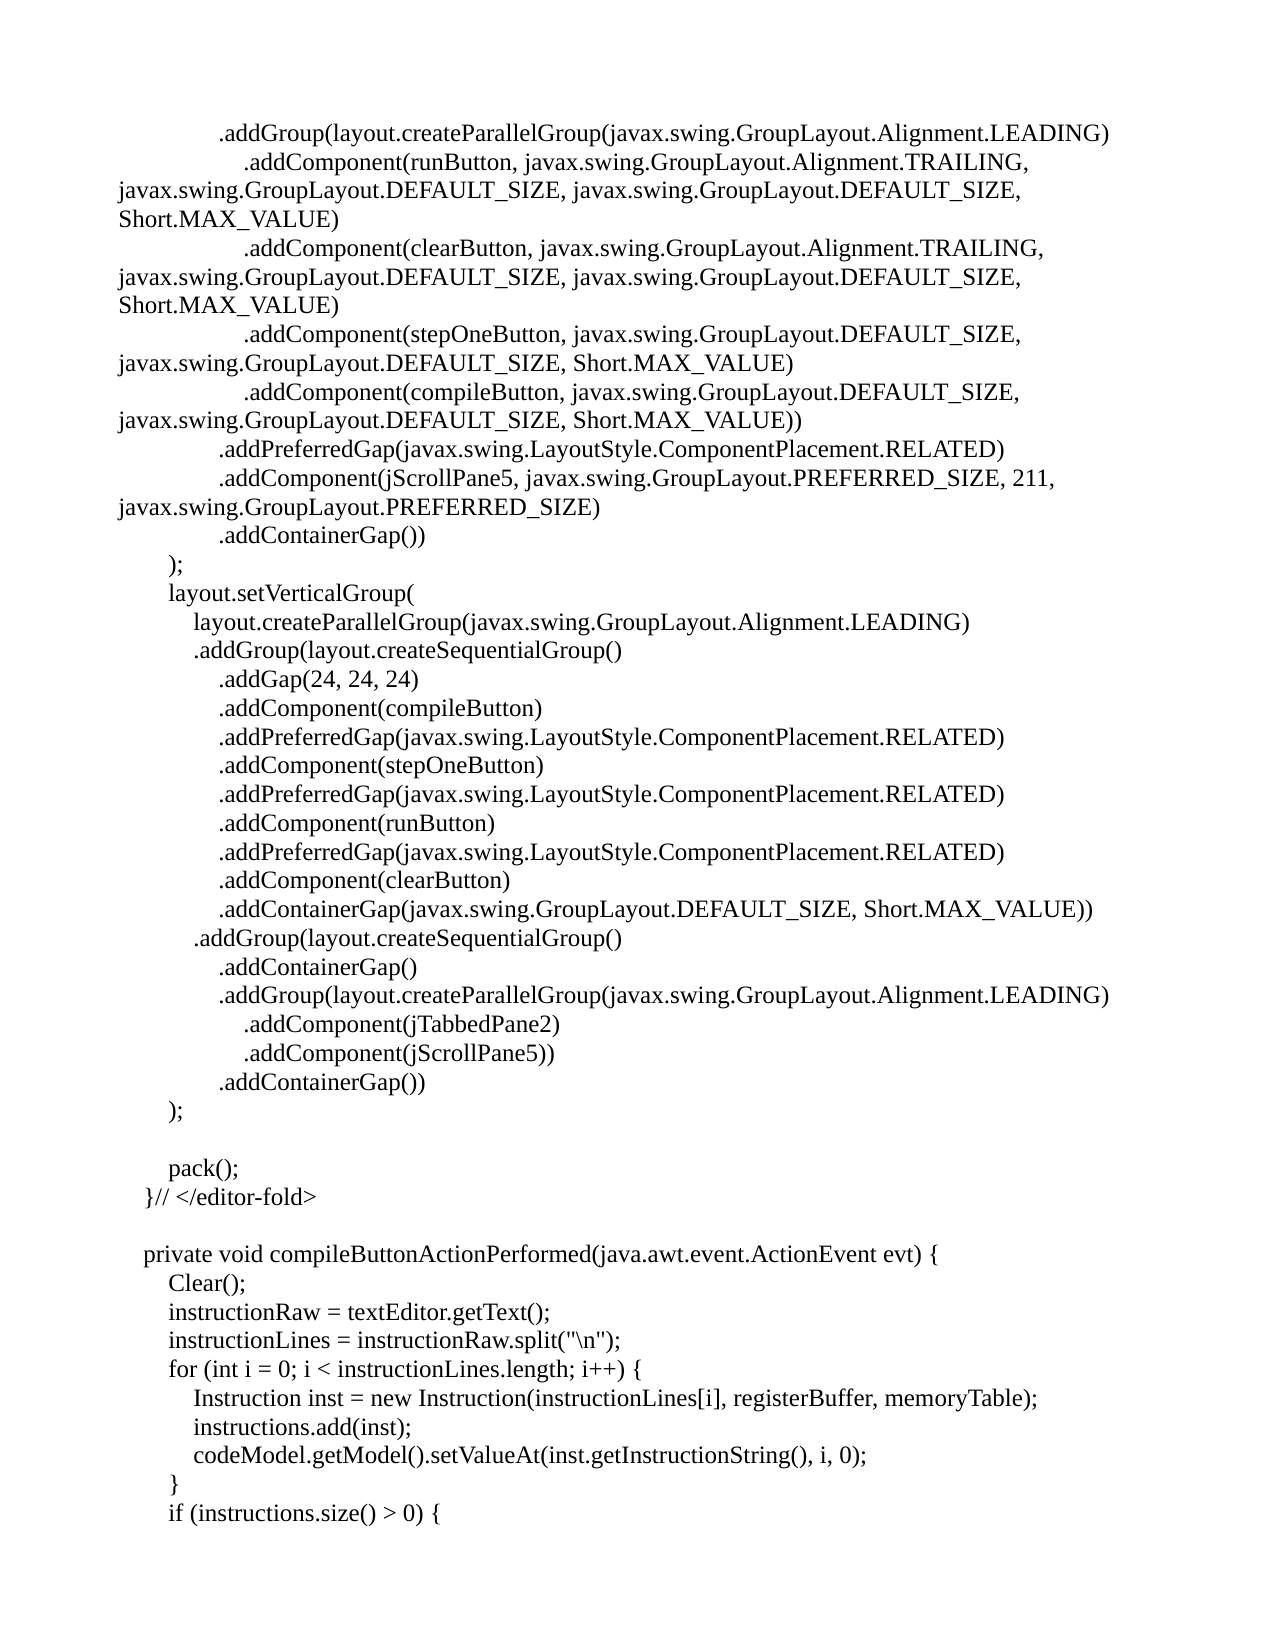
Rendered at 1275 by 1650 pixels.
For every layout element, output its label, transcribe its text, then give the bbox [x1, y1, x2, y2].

text .addGroup(layout.createSequentialGroup() [118, 636, 1157, 664]
text instructionRaw = textEditor.getText(); [118, 1297, 1157, 1326]
text layout.createParallelGroup(javax.swing.GroupLayout.Alignment.LEADING) [118, 607, 1157, 636]
text .addPreferredGap(javax.swing.LayoutStyle.ComponentPlacement.RELATED) [118, 779, 1157, 808]
text .addComponent(clearButton) [118, 866, 1157, 894]
text .addComponent(jTabbedPane2) [118, 1009, 1157, 1038]
text }// </editor-fold> [118, 1182, 1157, 1211]
text .addGap(24, 24, 24) [118, 664, 1157, 693]
text .addComponent(clearButton, javax.swing.GroupLayout.Alignment.TRAILING, javax.swing.GroupLayout.DEFAULT_SIZE, javax.swing.GroupLayout.DEFAULT_SIZE, Short.MAX_VALUE) [118, 233, 1157, 319]
text .addGroup(layout.createParallelGroup(javax.swing.GroupLayout.Alignment.LEADING) [118, 981, 1157, 1009]
text .addContainerGap()) [118, 1067, 1157, 1096]
text Instruction inst = new Instruction(instructionLines[i], registerBuffer, memoryTable); [118, 1383, 1157, 1412]
text } [118, 1469, 1157, 1498]
text instructionLines = instructionRaw.split("\n"); [118, 1326, 1157, 1354]
text .addPreferredGap(javax.swing.LayoutStyle.ComponentPlacement.RELATED) [118, 722, 1157, 751]
text instructions.add(inst); [118, 1412, 1157, 1441]
text .addComponent(jScrollPane5)) [118, 1038, 1157, 1067]
text .addComponent(runButton) [118, 808, 1157, 837]
text .addComponent(compileButton, javax.swing.GroupLayout.DEFAULT_SIZE, javax.swing.GroupLayout.DEFAULT_SIZE, Short.MAX_VALUE)) [118, 377, 1157, 434]
text .addContainerGap(javax.swing.GroupLayout.DEFAULT_SIZE, Short.MAX_VALUE)) [118, 894, 1157, 923]
text .addComponent(runButton, javax.swing.GroupLayout.Alignment.TRAILING, javax.swing.GroupLayout.DEFAULT_SIZE, javax.swing.GroupLayout.DEFAULT_SIZE, Short.MAX_VALUE) [118, 147, 1157, 233]
text ); [118, 1096, 1157, 1124]
text .addComponent(compileButton) [118, 693, 1157, 722]
text for (int i = 0; i < instructionLines.length; i++) { [118, 1354, 1157, 1383]
text .addComponent(stepOneButton) [118, 751, 1157, 779]
text .addPreferredGap(javax.swing.LayoutStyle.ComponentPlacement.RELATED) [118, 837, 1157, 866]
text .addContainerGap() [118, 952, 1157, 981]
text if (instructions.size() > 0) { [118, 1498, 1157, 1527]
text .addGroup(layout.createSequentialGroup() [118, 923, 1157, 952]
text Clear(); [118, 1268, 1157, 1297]
text .addGroup(layout.createParallelGroup(javax.swing.GroupLayout.Alignment.LEADING) [118, 118, 1157, 147]
text .addContainerGap()) [118, 521, 1157, 549]
text .addPreferredGap(javax.swing.LayoutStyle.ComponentPlacement.RELATED) [118, 434, 1157, 463]
text ); [118, 549, 1157, 578]
text codeModel.getModel().setValueAt(inst.getInstructionString(), i, 0); [118, 1441, 1157, 1469]
text pack(); [118, 1153, 1157, 1182]
text .addComponent(jScrollPane5, javax.swing.GroupLayout.PREFERRED_SIZE, 211, javax.swing.GroupLayout.PREFERRED_SIZE) [118, 463, 1157, 521]
text .addComponent(stepOneButton, javax.swing.GroupLayout.DEFAULT_SIZE, javax.swing.GroupLayout.DEFAULT_SIZE, Short.MAX_VALUE) [118, 319, 1157, 377]
text layout.setVerticalGroup( [118, 578, 1157, 607]
text private void compileButtonActionPerformed(java.awt.event.ActionEvent evt) { [118, 1239, 1157, 1268]
